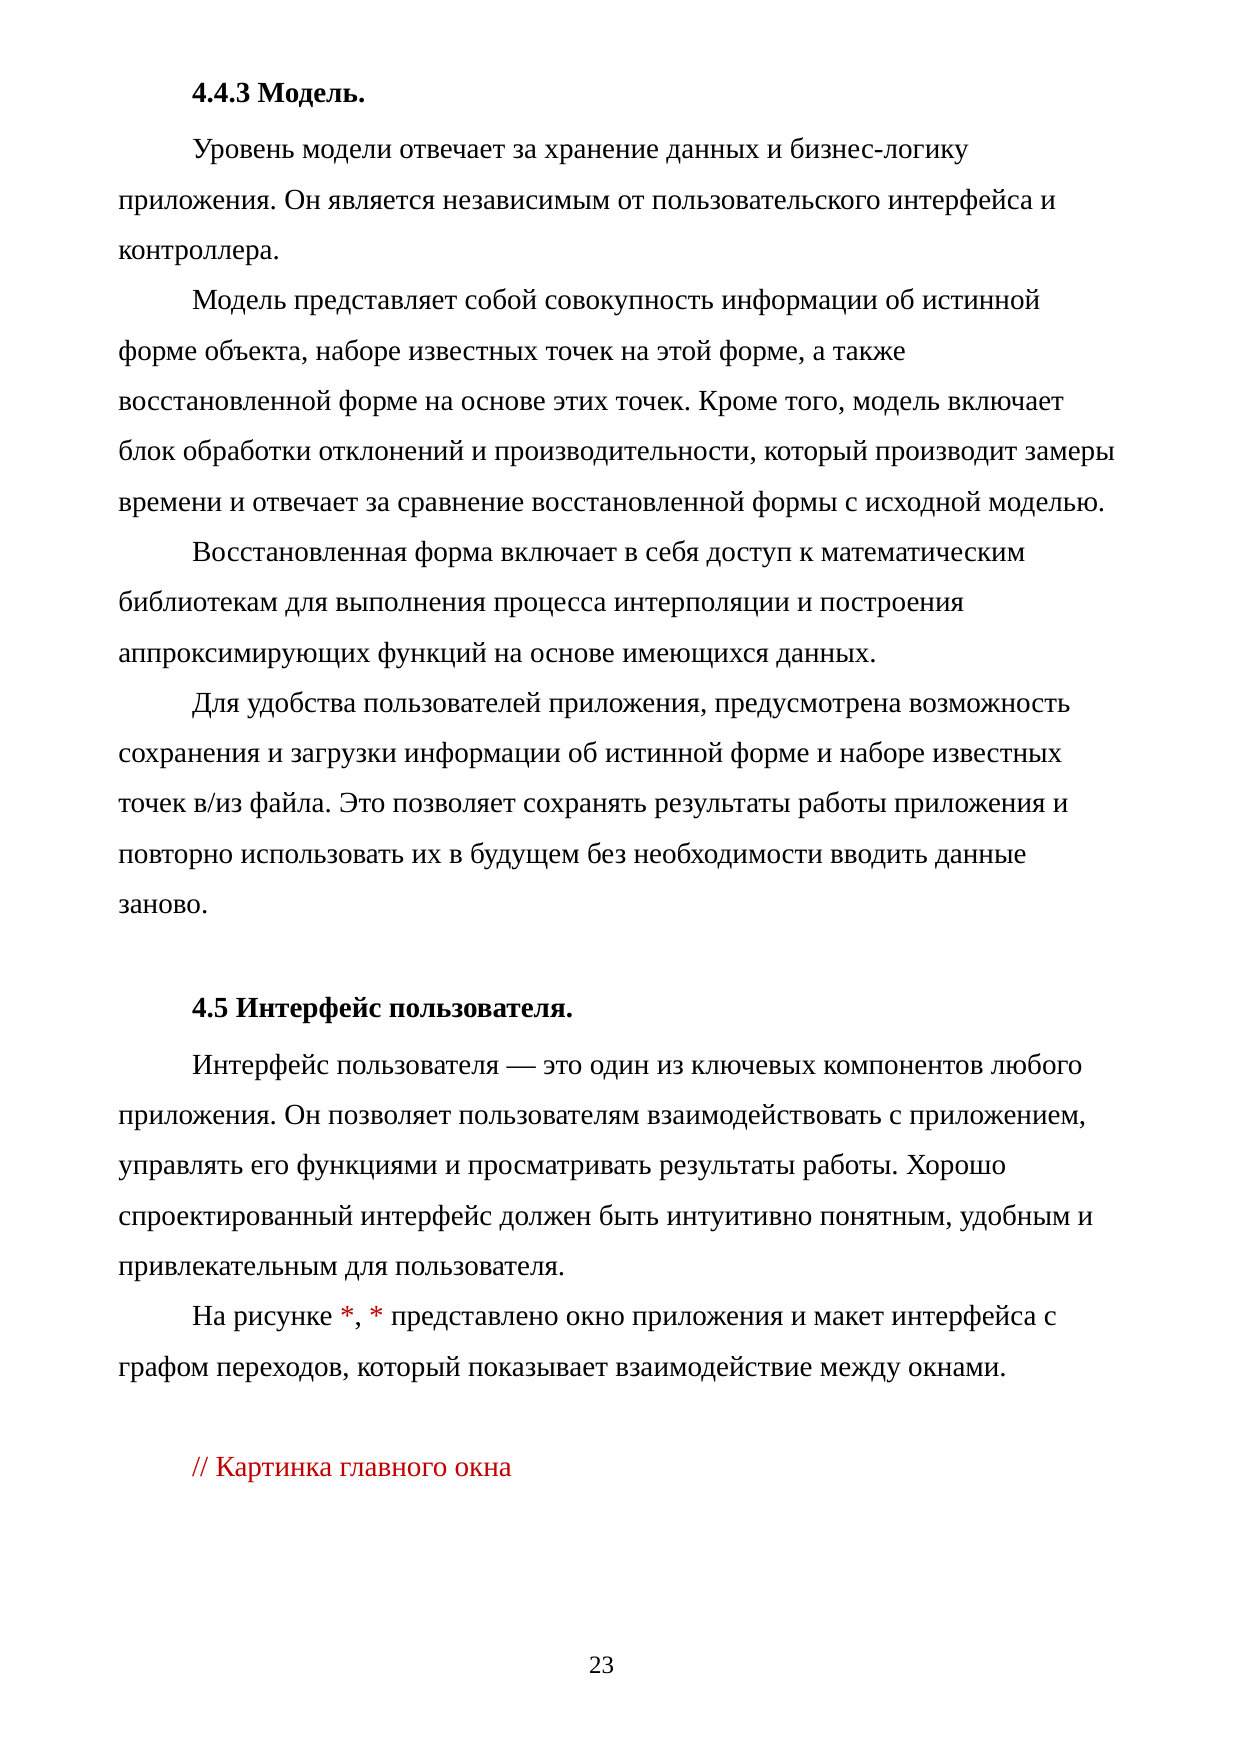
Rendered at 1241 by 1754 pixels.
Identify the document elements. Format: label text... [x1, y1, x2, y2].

text Восстановленная форма включает в себя доступ к математическим библиотекам для выполнения процесса интерполяции и построения аппроксимирующих функций на основе имеющихся данных. [118, 534, 1122, 668]
text На рисунке *, * представлено окно приложения и макет интерфейса с графом переходов, который показывает взаимодействие между окнами. [118, 1298, 1122, 1382]
text // Картинка главного окна [118, 1449, 1122, 1483]
text Интерфейс пользователя — это один из ключевых компонентов любого приложения. Он позволяет пользователям взаимодействовать с приложением, управлять его функциями и просматривать результаты работы. Хорошо спроектированный интерфейс должен быть интуитивно понятным, удобным и привлекательным для пользователя. [118, 1047, 1122, 1282]
text Модель представляет собой совокупность информации об истинной форме объекта, наборе известных точек на этой форме, а также восстановленной форме на основе этих точек. Кроме того, модель включает блок обработки отклонений и производительности, который производит замеры времени и отвечает за сравнение восстановленной формы с исходной моделью. [118, 282, 1122, 517]
subtitle 4.4.3 Модель. [118, 75, 1122, 108]
subtitle 4.5 Интерфейс пользователя. [118, 990, 1122, 1024]
text Для удобства пользователей приложения, предусмотрена возможность сохранения и загрузки информации об истинной форме и наборе известных точек в/из файла. Это позволяет сохранять результаты работы приложения и повторно использовать их в будущем без необходимости вводить данные заново. [118, 685, 1122, 920]
text Уровень модели отвечает за хранение данных и бизнес-логику приложения. Он является независимым от пользовательского интерфейса и контроллера. [118, 132, 1122, 266]
